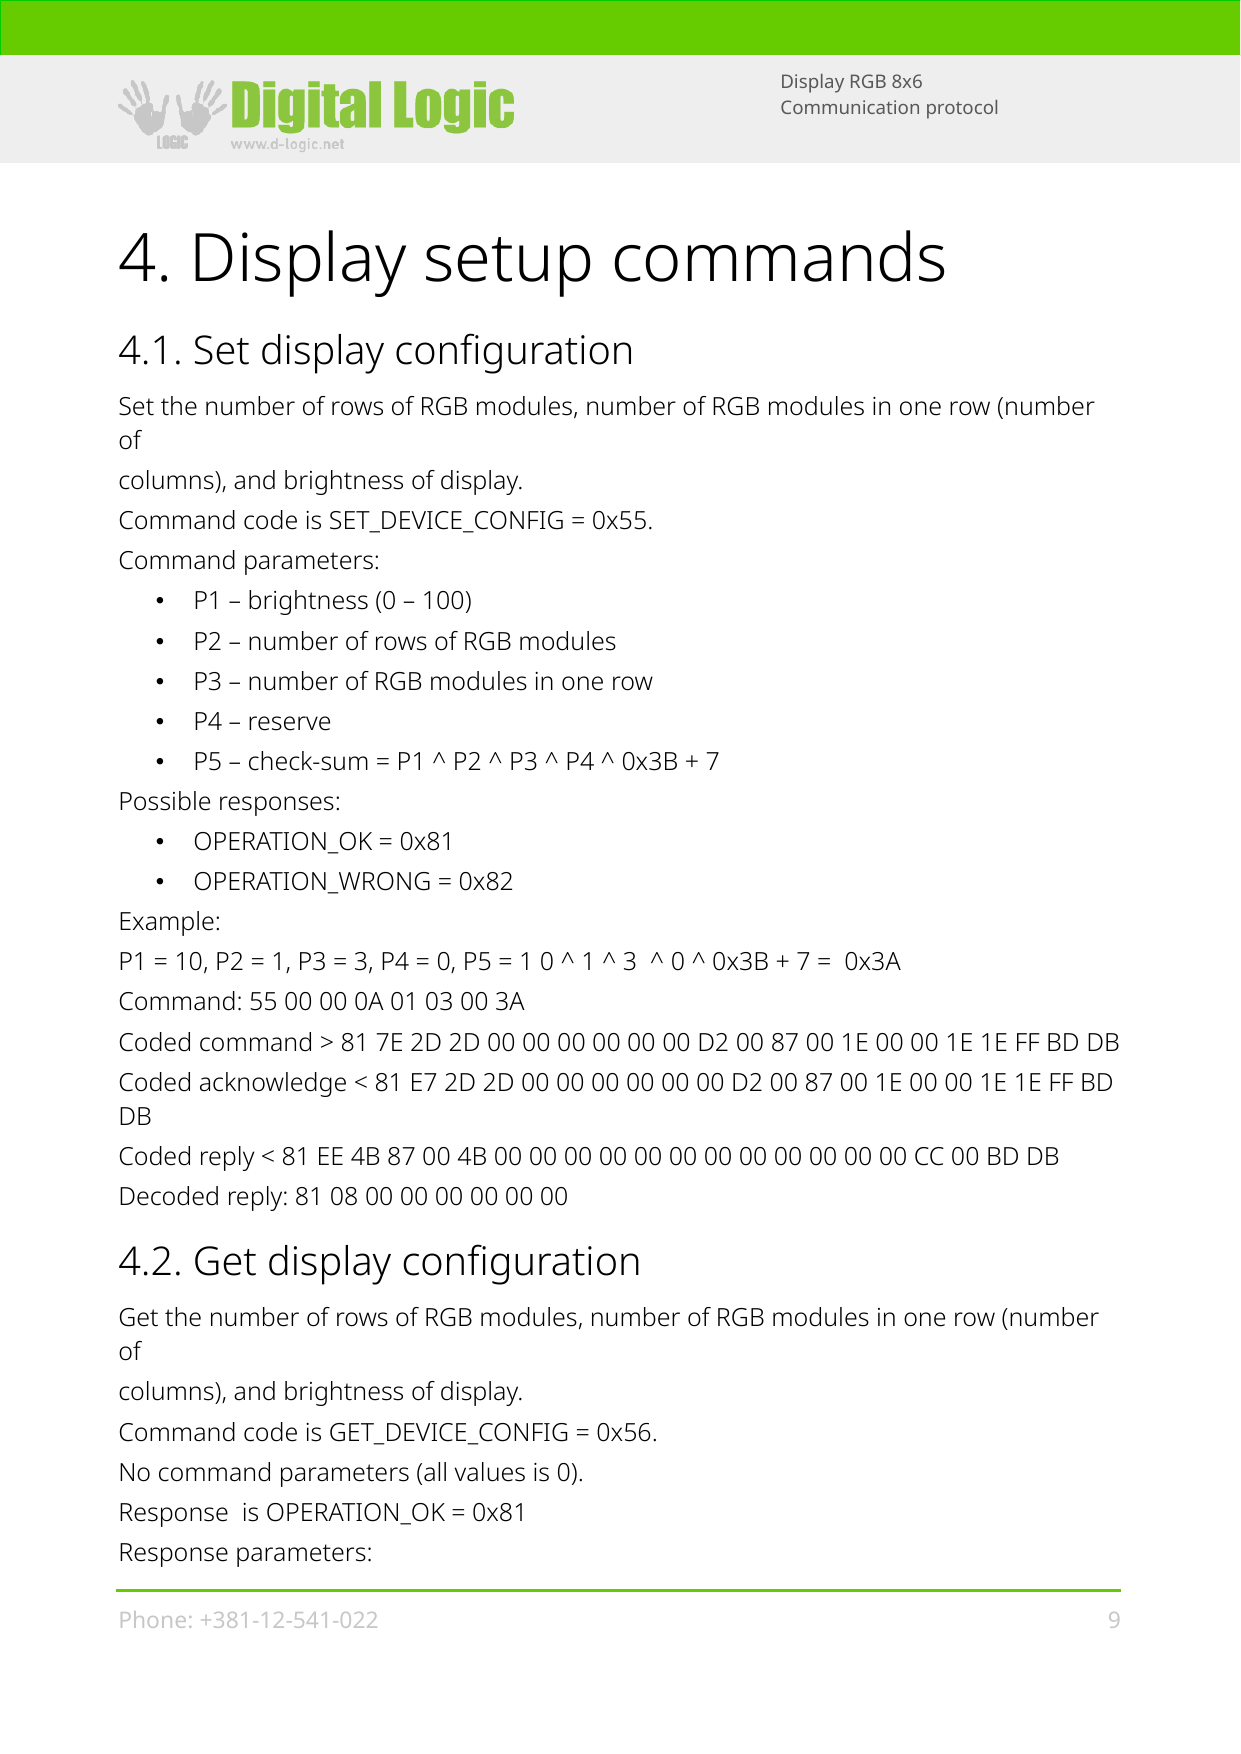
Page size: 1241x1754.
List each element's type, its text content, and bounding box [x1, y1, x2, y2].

text Command: 55 00 00 0A 01 03 00 3A [118, 984, 1122, 1018]
text Set the number of rows of RGB modules, number of RGB modules in one row (number of [118, 388, 1122, 457]
text P1 = 10, P2 = 1, P3 = 3, P4 = 0, P5 = 1 0 ^ 1 ^ 3 ^ 0 ^ 0x3B + 7 = 0x3A [118, 944, 1122, 978]
text Coded acknowledge < 81 E7 2D 2D 00 00 00 00 00 00 D2 00 87 00 1E 00 00 1E 1E FF BD DB [118, 1064, 1122, 1132]
subtitle 4.2. Get display configuration [118, 1233, 1122, 1287]
text Response parameters: [118, 1534, 1122, 1568]
text columns), and brightness of display. [118, 1374, 1122, 1408]
list OPERATION_WRONG = 0x82 [156, 864, 1122, 898]
text Coded command > 81 7E 2D 2D 00 00 00 00 00 00 D2 00 87 00 1E 00 00 1E 1E FF BD DB [118, 1024, 1122, 1058]
text Command parameters: [118, 543, 1122, 577]
list P4 – reserve [156, 703, 1122, 737]
text Command code is GET_DEVICE_CONFIG = 0x56. [118, 1414, 1122, 1448]
list OPERATION_OK = 0x81 [156, 824, 1122, 858]
text Response is OPERATION_OK = 0x81 [118, 1494, 1122, 1528]
picture [115, 79, 517, 153]
list P5 – check-sum = P1 ^ P2 ^ P3 ^ P4 ^ 0x3B + 7 [156, 743, 1122, 777]
text columns), and brightness of display. [118, 463, 1122, 497]
text Command code is SET_DEVICE_CONFIG = 0x55. [118, 503, 1122, 537]
subtitle 4. Display setup commands [118, 210, 1122, 301]
text Decoded reply: 81 08 00 00 00 00 00 00 [118, 1178, 1122, 1213]
text No command parameters (all values is 0). [118, 1454, 1122, 1488]
text Possible responses: [118, 783, 1122, 818]
list P2 – number of rows of RGB modules [156, 623, 1122, 657]
text Get the number of rows of RGB modules, number of RGB modules in one row (number of [118, 1300, 1122, 1368]
list P1 – brightness (0 – 100) [156, 583, 1122, 617]
text Coded reply < 81 EE 4B 87 00 4B 00 00 00 00 00 00 00 00 00 00 00 00 CC 00 BD DB [118, 1138, 1122, 1172]
text Example: [118, 904, 1122, 938]
subtitle 4.1. Set display configuration [118, 322, 1122, 376]
list P3 – number of RGB modules in one row [156, 663, 1122, 697]
